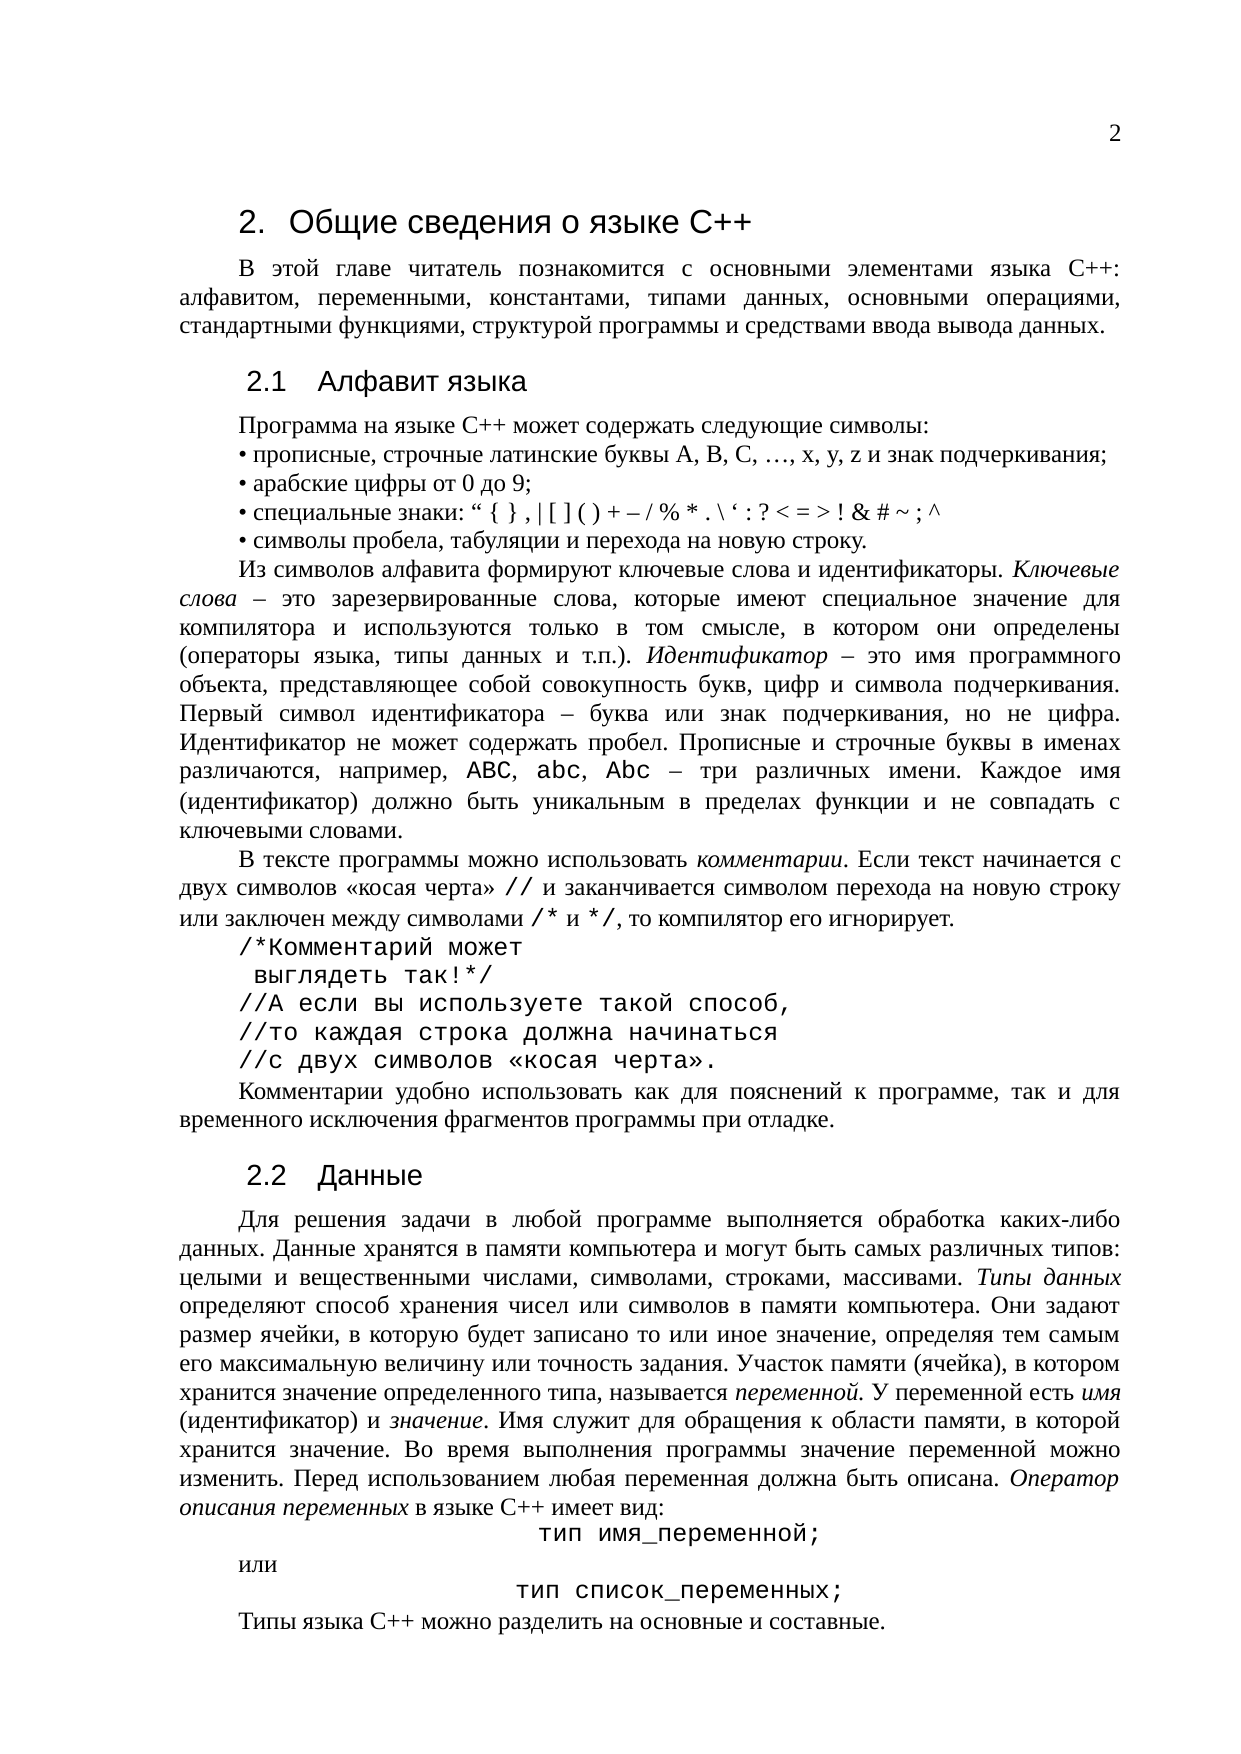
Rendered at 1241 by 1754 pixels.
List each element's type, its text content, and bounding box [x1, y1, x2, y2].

subtitle Общие сведения о языке С++ [179, 202, 1121, 241]
text Комментарии удобно использовать как для пояснений к программе, так и для временного исключения фрагментов программы при отладке. [179, 1076, 1121, 1133]
text Для решения задачи в любой программе выполняется обработка каких-либо данных. Данные хранятся в памяти компьютера и могут быть самых различных типов: целыми и вещественными числами, символами, строками, массивами. Типы данных определяют способ хранения чисел или символов в памяти компьютера. Они задают размер ячейки, в которую будет записано то или иное значение, определяя тем самым его максимальную величину или точность задания. Участок памяти (ячейка), в котором хранится значение определенного типа, называется переменной. У переменной есть имя (идентификатор) и значение. Имя служит для обращения к области памяти, в которой хранится значение. Во время выполнения программы значение переменной можно изменить. Перед использованием любая переменная должна быть описана. Оператор описания переменных в языке С++ имеет вид: [179, 1204, 1121, 1521]
text В этой главе читатель познакомится с основными элементами языка С++: алфавитом, переменными, константами, типами данных, основными операциями, стандартными функциями, структурой программы и средствами ввода вывода данных. [179, 253, 1121, 339]
text тип имя_переменной; [179, 1521, 1121, 1549]
text • арабские цифры от 0 до 9; [179, 468, 1121, 497]
text //А если вы используете такой способ, [238, 991, 1121, 1019]
text Программа на языке С++ может содержать следующие символы: [179, 410, 1121, 439]
text //с двух символов «косая черта». [238, 1047, 1121, 1076]
text • специальные знаки: “ { } , | [ ] ( ) + – / % * . \ ‘ : ? < = > ! & # ~ ; ^ [179, 497, 1121, 525]
text /*Комментарий может [238, 934, 1121, 962]
text Типы языка С++ можно разделить на основные и составные. [179, 1606, 1121, 1635]
subtitle Алфавит языка [179, 364, 1121, 398]
subtitle Данные [179, 1158, 1121, 1192]
text В тексте программы можно использовать комментарии. Если текст начинается с двух символов «косая черта» // и заканчивается символом перехода на новую строку или заключен между символами /* и */, то компилятор его игнорирует. [179, 844, 1121, 934]
text • прописные, строчные латинские буквы A, B, C, …, x, y, z и знак подчеркивания; [179, 439, 1121, 468]
text выглядеть так!*/ [238, 962, 1121, 991]
text или [179, 1549, 1121, 1578]
text тип список_переменных; [179, 1578, 1121, 1606]
text Из символов алфавита формируют ключевые слова и идентификаторы. Ключевые слова – это зарезервированные слова, которые имеют специальное значение для компилятора и используются только в том смысле, в котором они определены (операторы языка, типы данных и т.п.). Идентификатор – это имя программного объекта, представляющее собой совокупность букв, цифр и символа подчеркивания. Первый символ идентификатора – буква или знак подчеркивания, но не цифра. Идентификатор не может содержать пробел. Прописные и строчные буквы в именах различаются, например, ABC, abc, Abc – три различных имени. Каждое имя (идентификатор) должно быть уникальным в пределах функции и не совпадать с ключевыми словами. [179, 554, 1121, 844]
text • символы пробела, табуляции и перехода на новую строку. [179, 525, 1121, 554]
text //то каждая строка должна начинаться [238, 1019, 1121, 1047]
